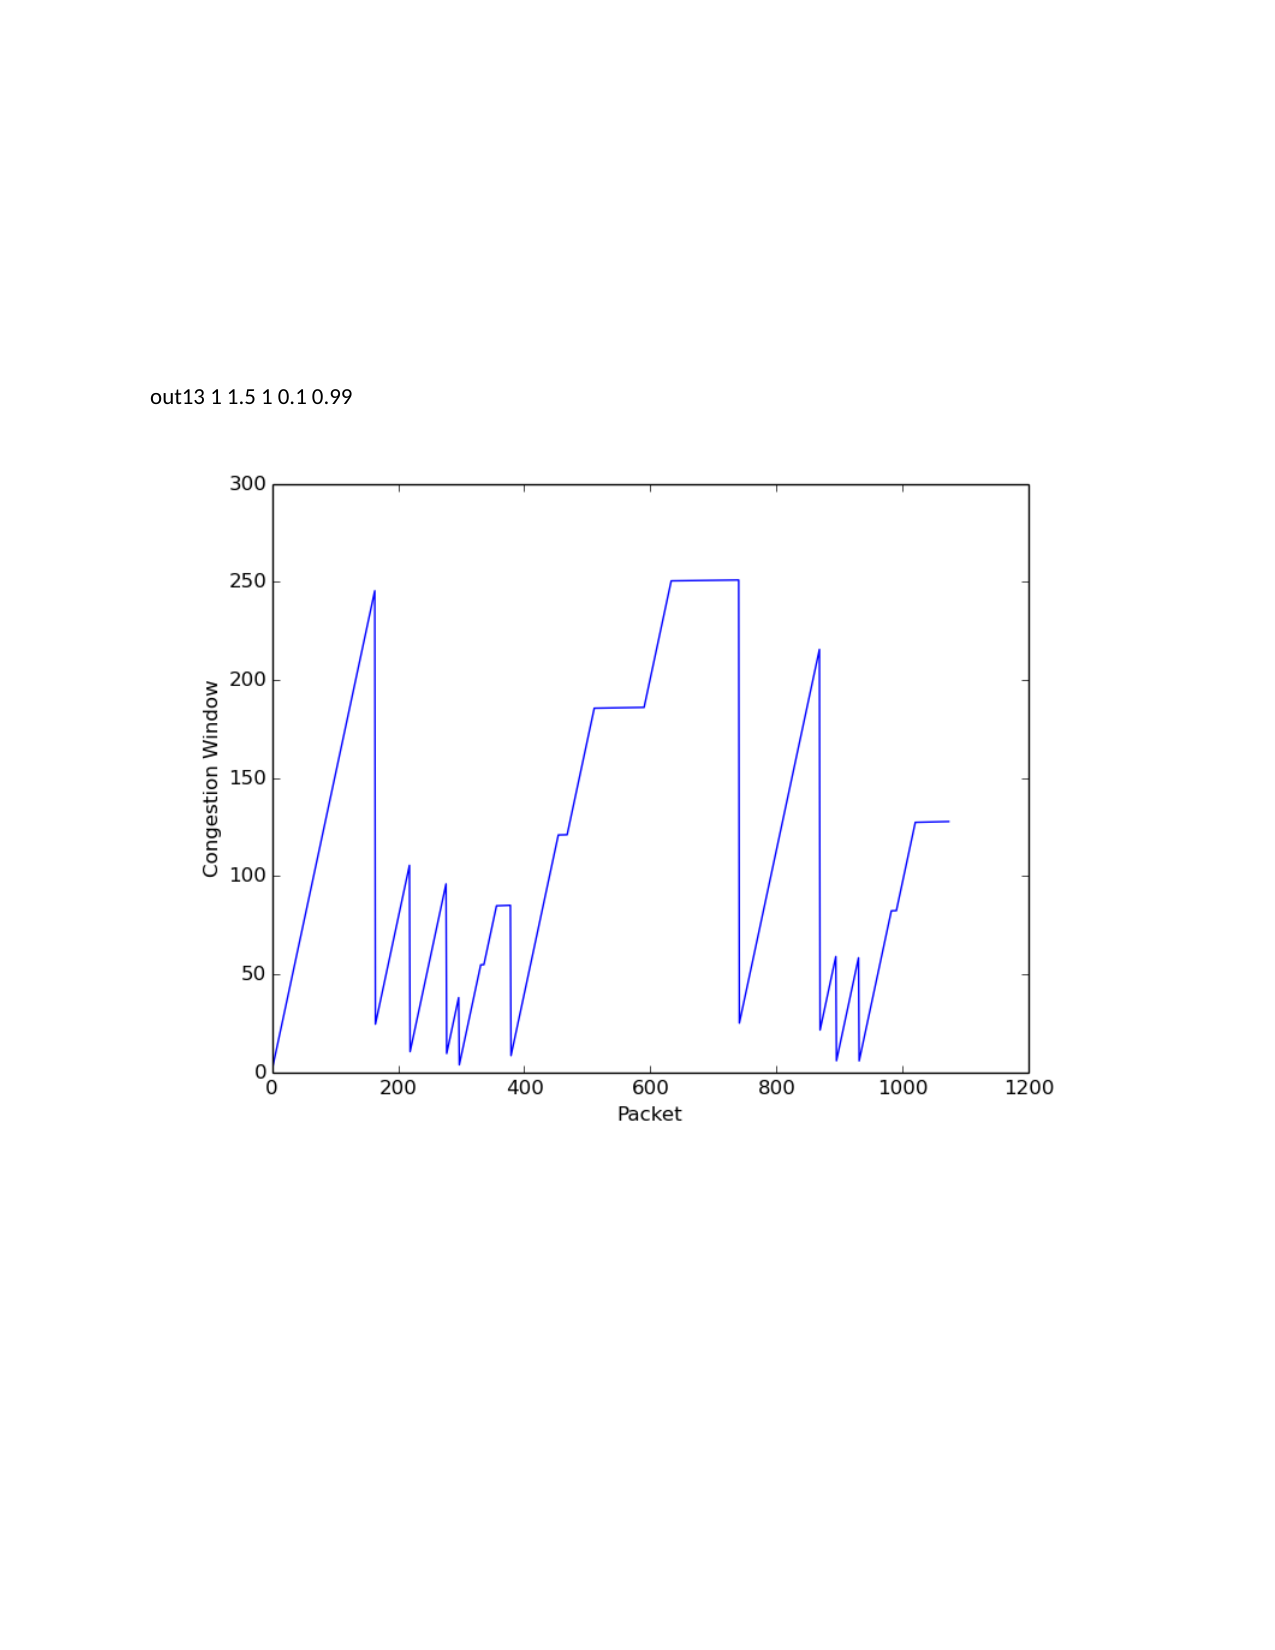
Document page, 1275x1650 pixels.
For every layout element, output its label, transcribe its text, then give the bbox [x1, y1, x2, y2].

text out13 1 1.5 1 0.1 0.99 [150, 382, 1125, 411]
